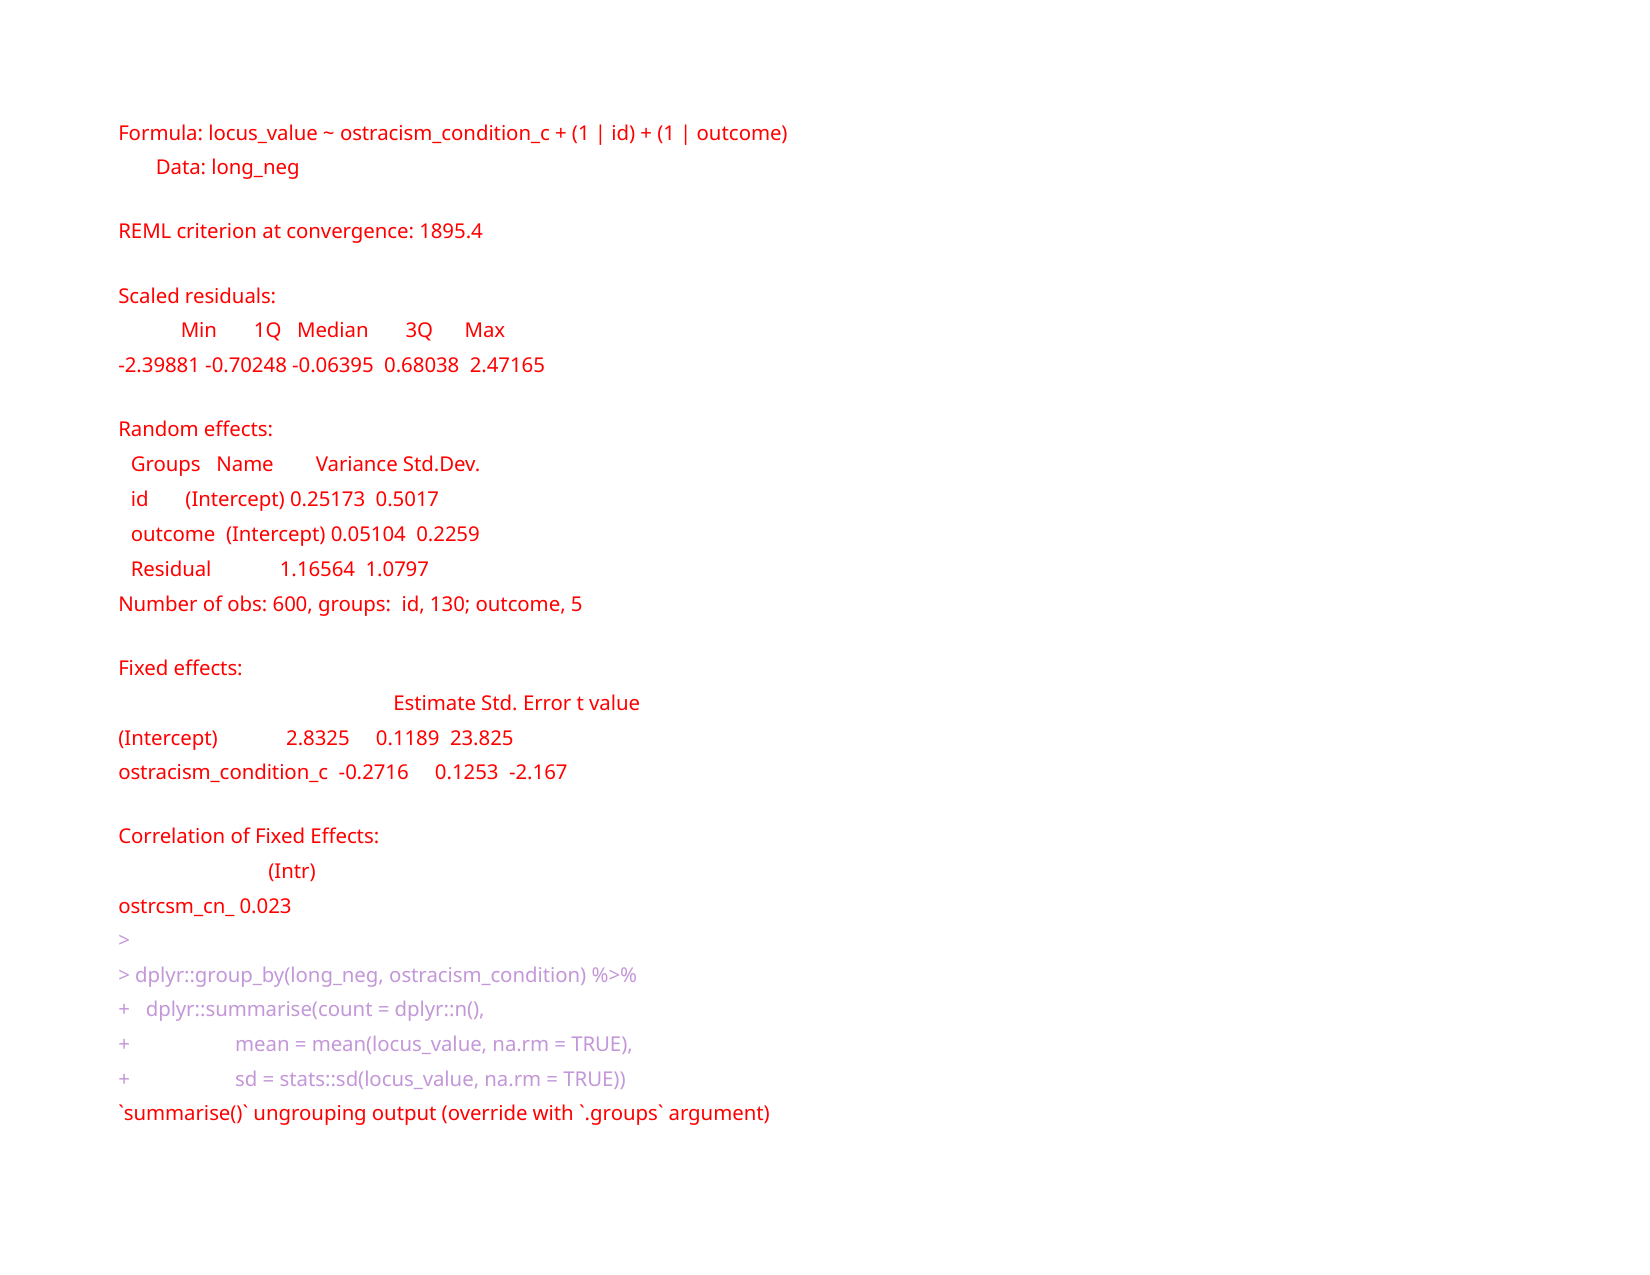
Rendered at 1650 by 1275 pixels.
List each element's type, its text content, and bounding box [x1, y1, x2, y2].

text Data: long_neg [118, 153, 1532, 181]
text + sd = stats::sd(locus_value, na.rm = TRUE)) [118, 1064, 1532, 1092]
text (Intercept) 2.8325 0.1189 23.825 [118, 723, 1532, 751]
text Random effects: [118, 415, 1532, 443]
text Groups Name Variance Std.Dev. [118, 449, 1532, 477]
text ostrcsm_cn_ 0.023 [118, 891, 1532, 919]
text Min 1Q Median 3Q Max [118, 316, 1532, 344]
text outcome (Intercept) 0.05104 0.2259 [118, 519, 1532, 547]
text > [118, 926, 1532, 954]
text Scaled residuals: [118, 281, 1532, 309]
text Number of obs: 600, groups: id, 130; outcome, 5 [118, 589, 1532, 617]
text Formula: locus_value ~ ostracism_condition_c + (1 | id) + (1 | outcome) [118, 118, 1532, 146]
text ostracism_condition_c -0.2716 0.1253 -2.167 [118, 758, 1532, 785]
text > dplyr::group_by(long_neg, ostracism_condition) %>% [118, 961, 1532, 988]
text Fixed effects: [118, 653, 1532, 681]
text (Intr) [118, 856, 1532, 884]
text Correlation of Fixed Effects: [118, 822, 1532, 849]
text id (Intercept) 0.25173 0.5017 [118, 484, 1532, 512]
text Estimate Std. Error t value [118, 688, 1532, 716]
text -2.39881 -0.70248 -0.06395 0.68038 2.47165 [118, 351, 1532, 378]
text + dplyr::summarise(count = dplyr::n(), [118, 995, 1532, 1023]
text REML criterion at convergence: 1895.4 [118, 217, 1532, 245]
text Residual 1.16564 1.0797 [118, 554, 1532, 582]
text `summarise()` ungrouping output (override with `.groups` argument) [118, 1099, 1532, 1127]
text + mean = mean(locus_value, na.rm = TRUE), [118, 1030, 1532, 1057]
